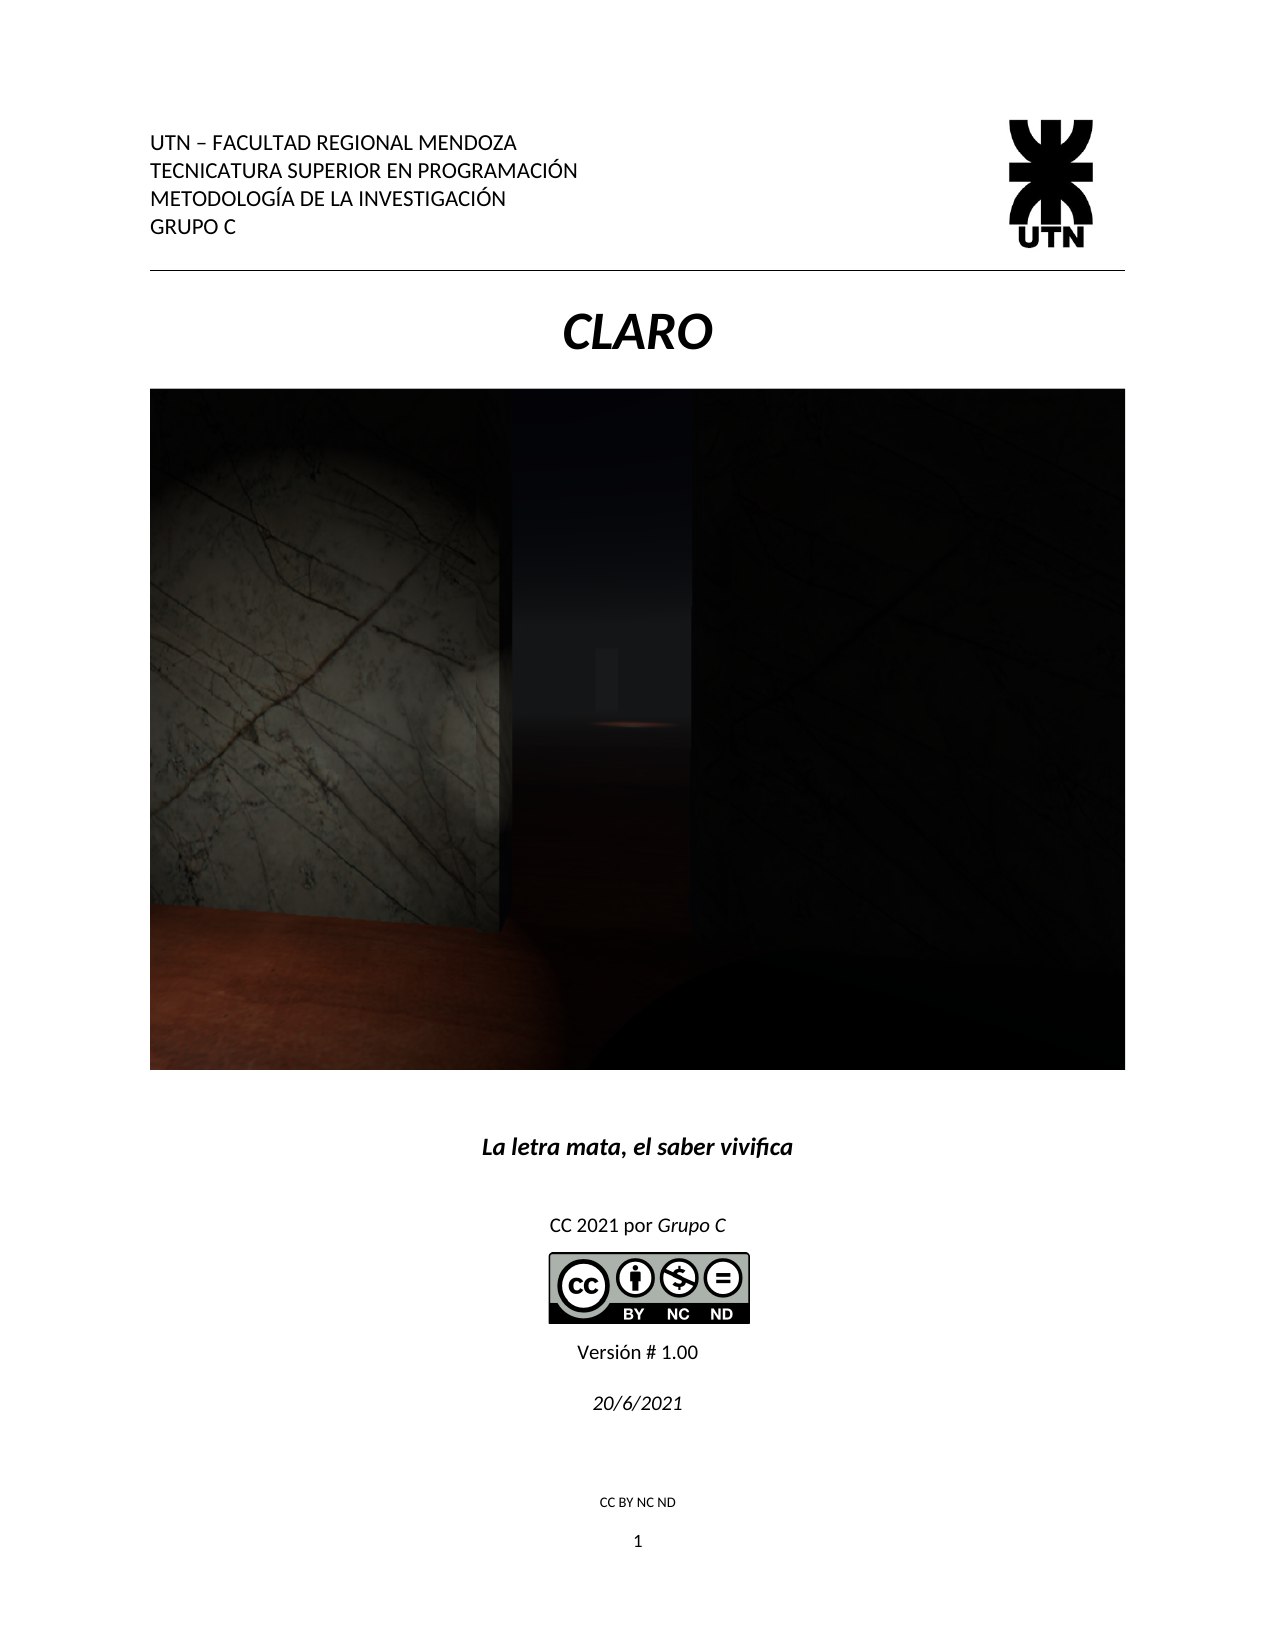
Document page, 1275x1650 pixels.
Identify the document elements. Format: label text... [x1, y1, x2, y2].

text CLARO [150, 297, 1125, 363]
text CC 2021 por Grupo C [150, 1212, 1125, 1238]
picture [978, 106, 1122, 252]
text La letra mata, el saber vivifica [150, 1131, 1125, 1161]
text 20/6/2021 [150, 1390, 1125, 1416]
text Versión # 1.00 [150, 1339, 1125, 1365]
picture [150, 388, 1125, 1070]
picture [548, 1252, 750, 1324]
